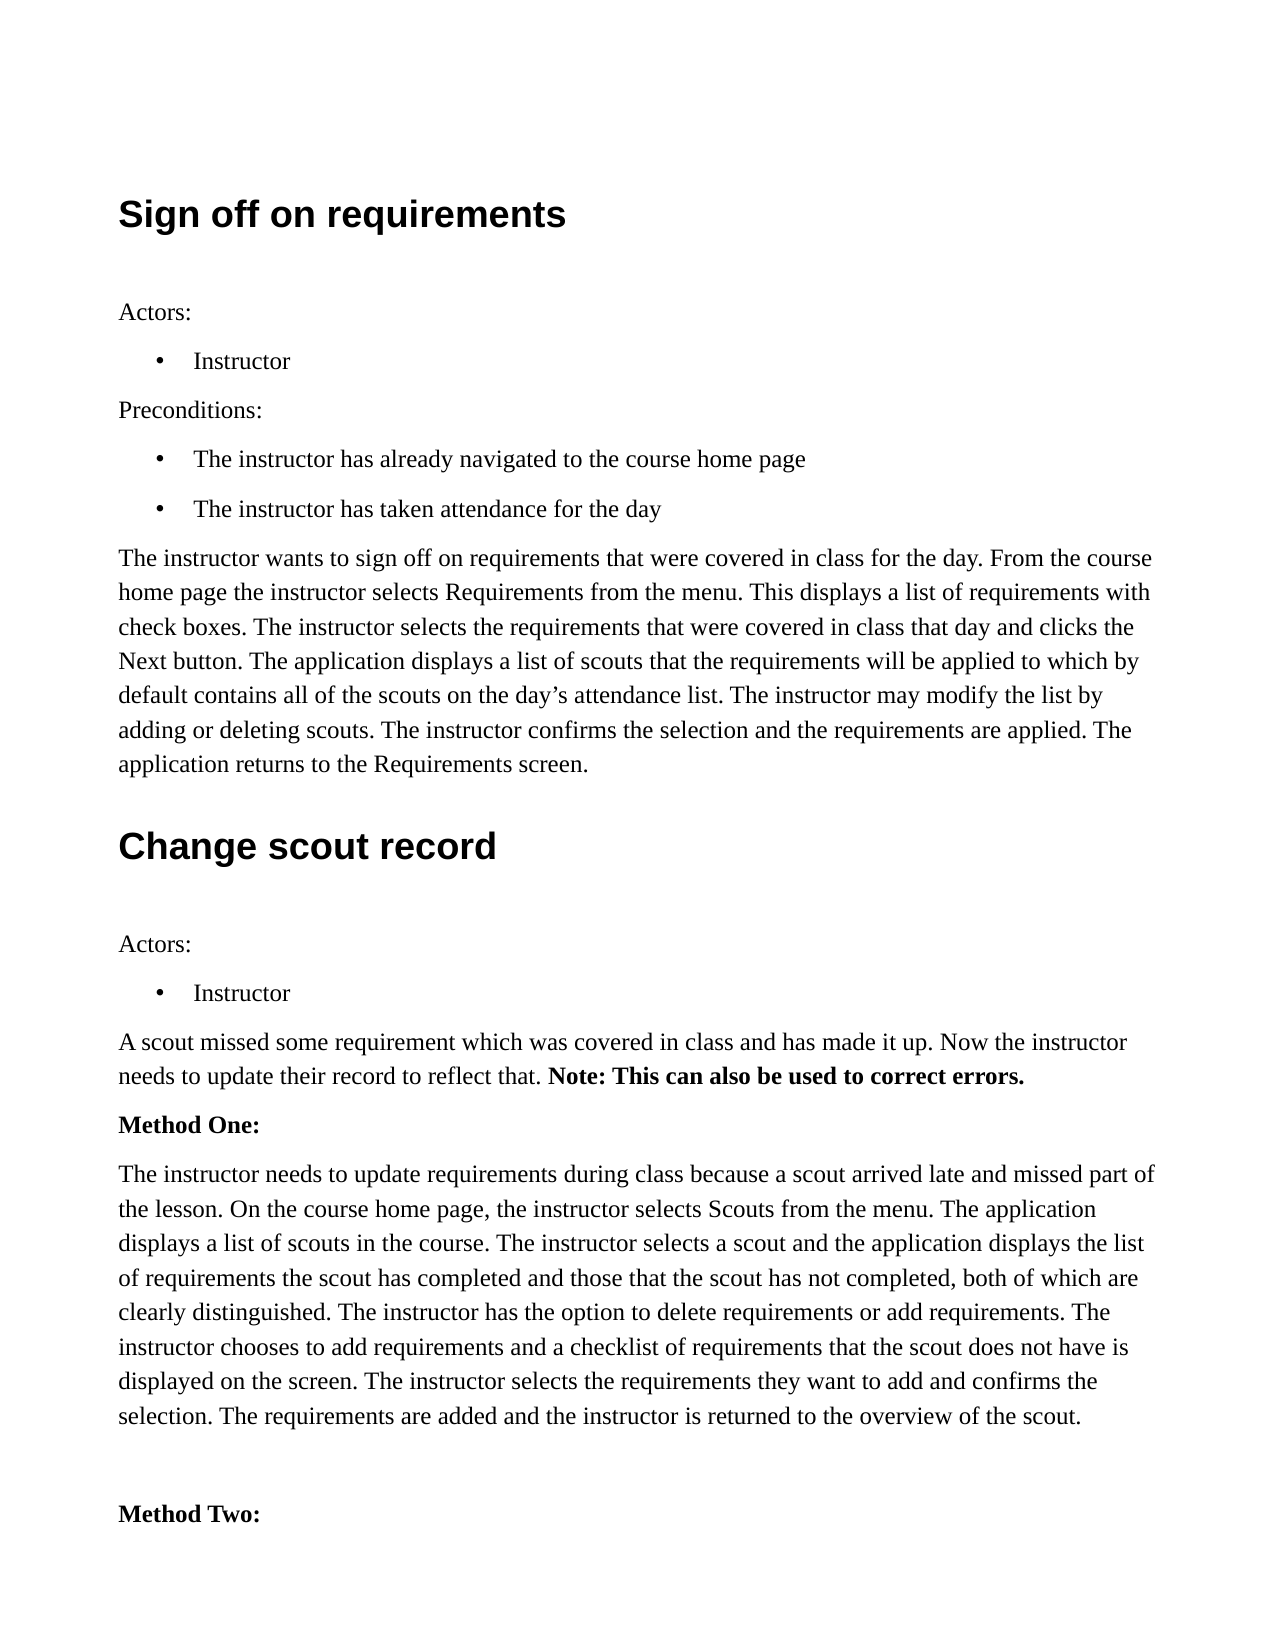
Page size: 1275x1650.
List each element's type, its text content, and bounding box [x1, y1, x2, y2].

subtitle Sign off on requirements [118, 192, 1157, 236]
text Method Two: [118, 1499, 1157, 1528]
list The instructor has taken attendance for the day [156, 494, 1157, 522]
text Actors: [118, 929, 1157, 958]
list The instructor has already navigated to the course home page [156, 444, 1157, 473]
list Instructor [156, 346, 1157, 375]
text A scout missed some requirement which was covered in class and has made it up. Now the instructor needs to update their record to reflect that. Note: This can also be used to correct errors. [118, 1027, 1157, 1090]
subtitle Change scout record [118, 824, 1157, 867]
text The instructor wants to sign off on requirements that were covered in class for the day. From the course home page the instructor selects Requirements from the menu. This displays a list of requirements with check boxes. The instructor selects the requirements that were covered in class that day and clicks the Next button. The application displays a list of scouts that the requirements will be applied to which by default contains all of the scouts on the day’s attendance list. The instructor may modify the list by adding or deleting scouts. The instructor confirms the selection and the requirements are applied. The application returns to the Requirements screen. [118, 543, 1157, 778]
text Actors: [118, 297, 1157, 326]
text Preconditions: [118, 396, 1157, 424]
text Method One: [118, 1111, 1157, 1139]
list Instructor [156, 978, 1157, 1007]
text The instructor needs to update requirements during class because a scout arrived late and missed part of the lesson. On the course home page, the instructor selects Scouts from the menu. The application displays a list of scouts in the course. The instructor selects a scout and the application displays the list of requirements the scout has completed and those that the scout has not completed, both of which are clearly distinguished. The instructor has the option to delete requirements or add requirements. The instructor chooses to add requirements and a checklist of requirements that the scout does not have is displayed on the screen. The instructor selects the requirements they want to add and confirms the selection. The requirements are added and the instructor is returned to the overview of the scout. [118, 1159, 1157, 1430]
